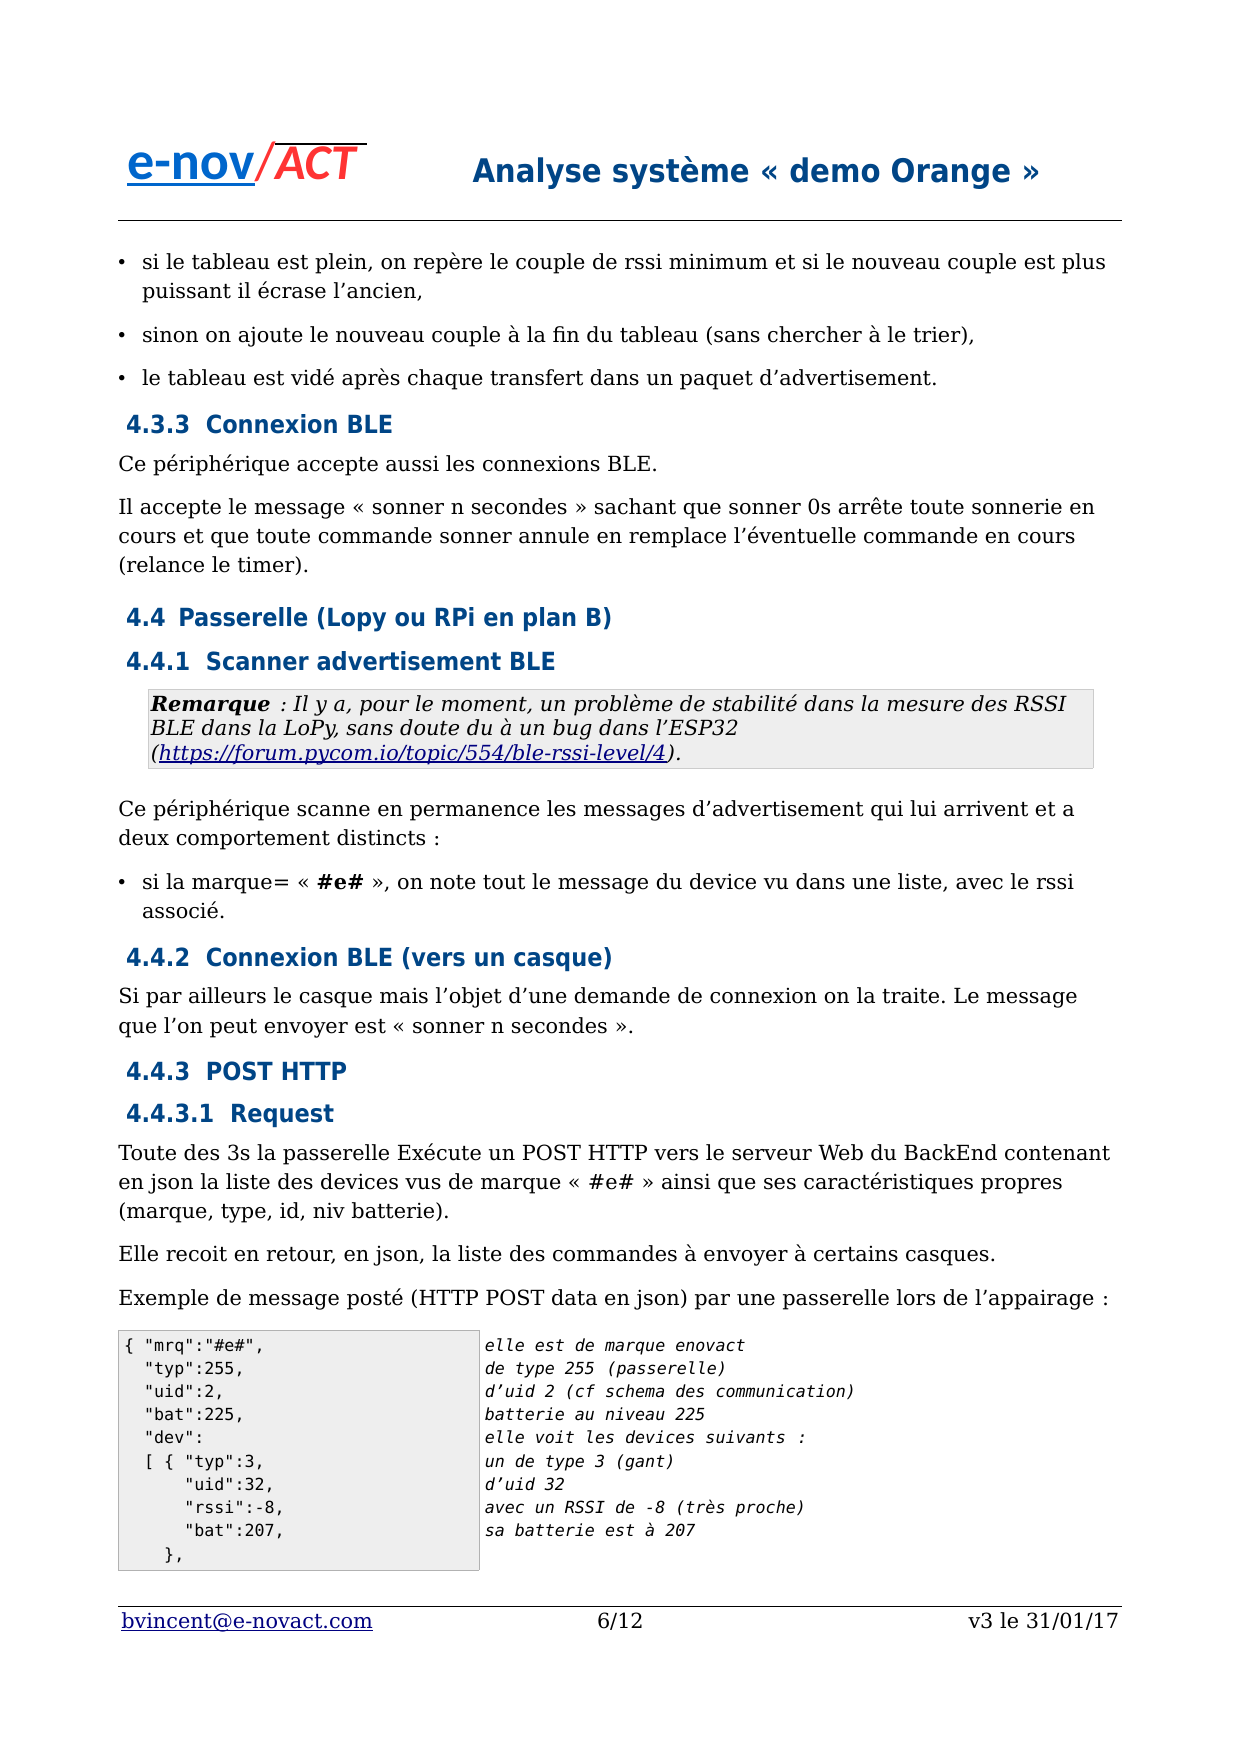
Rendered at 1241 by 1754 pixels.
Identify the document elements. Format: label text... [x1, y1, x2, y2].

subtitle POST HTTP [118, 1057, 1122, 1086]
subtitle Request [118, 1099, 1122, 1128]
text Ce périphérique scanne en permanence les messages d’advertisement qui lui arrivent et a deux comportement distincts : [118, 797, 1122, 851]
text Elle recoit en retour, en json, la liste des commandes à envoyer à certains casques. [118, 1242, 1122, 1267]
text Remarque : Il y a, pour le moment, un problème de stabilité dans la mesure des RSSI BLE dans la LoPy, sans doute du à un bug dans l’ESP32 (https://forum.pycom.io/topic/554/ble-rssi-level/4). [149, 690, 1093, 768]
text Ce périphérique accepte aussi les connexions BLE. [118, 452, 1122, 476]
subtitle Connexion BLE (vers un casque) [118, 943, 1122, 972]
subtitle Scanner advertisement BLE [118, 647, 1122, 676]
table_header { "mrq":"#e#", "typ":255, "uid":2, "bat":225, "dev": [ { "typ":3, "uid":32, "rssi":-8, "bat":207, }, [119, 1331, 479, 1570]
table_header elle est de marque enovact de type 255 (passerelle) d’uid 2 (cf schema des communication) batterie au niveau 225 elle voit les devices suivants : un de type 3 (gant) d’uid 32 avec un RSSI de -8 (très proche) sa batterie est à 207 [480, 1330, 1122, 1570]
subtitle Passerelle (Lopy ou RPi en plan B) [118, 603, 1122, 632]
text Toute des 3s la passerelle Exécute un POST HTTP vers le serveur Web du BackEnd contenant en json la liste des devices vus de marque « #e# » ainsi que ses caractéristiques propres (marque, type, id, niv batterie). [118, 1141, 1122, 1223]
subtitle Connexion BLE [118, 410, 1122, 439]
list sinon on ajoute le nouveau couple à la fin du tableau (sans chercher à le trier), [118, 323, 1122, 347]
text Si par ailleurs le casque mais l’objet d’une demande de connexion on la traite. Le message que l’on peut envoyer est « sonner n secondes ». [118, 984, 1122, 1038]
list si la marque= « #e# », on note tout le message du device vu dans une liste, avec le rssi associé. [118, 870, 1122, 923]
list si le tableau est plein, on repère le couple de rssi minimum et si le nouveau couple est plus puissant il écrase l’ancien, [118, 250, 1122, 303]
text Exemple de message posté (HTTP POST data en json) par une passerelle lors de l’appairage : [118, 1286, 1122, 1310]
list le tableau est vidé après chaque transfert dans un paquet d’advertisement. [118, 366, 1122, 391]
text Il accepte le message « sonner n secondes » sachant que sonner 0s arrête toute sonnerie en cours et que toute commande sonner annule en remplace l’éventuelle commande en cours (relance le timer). [118, 495, 1122, 578]
